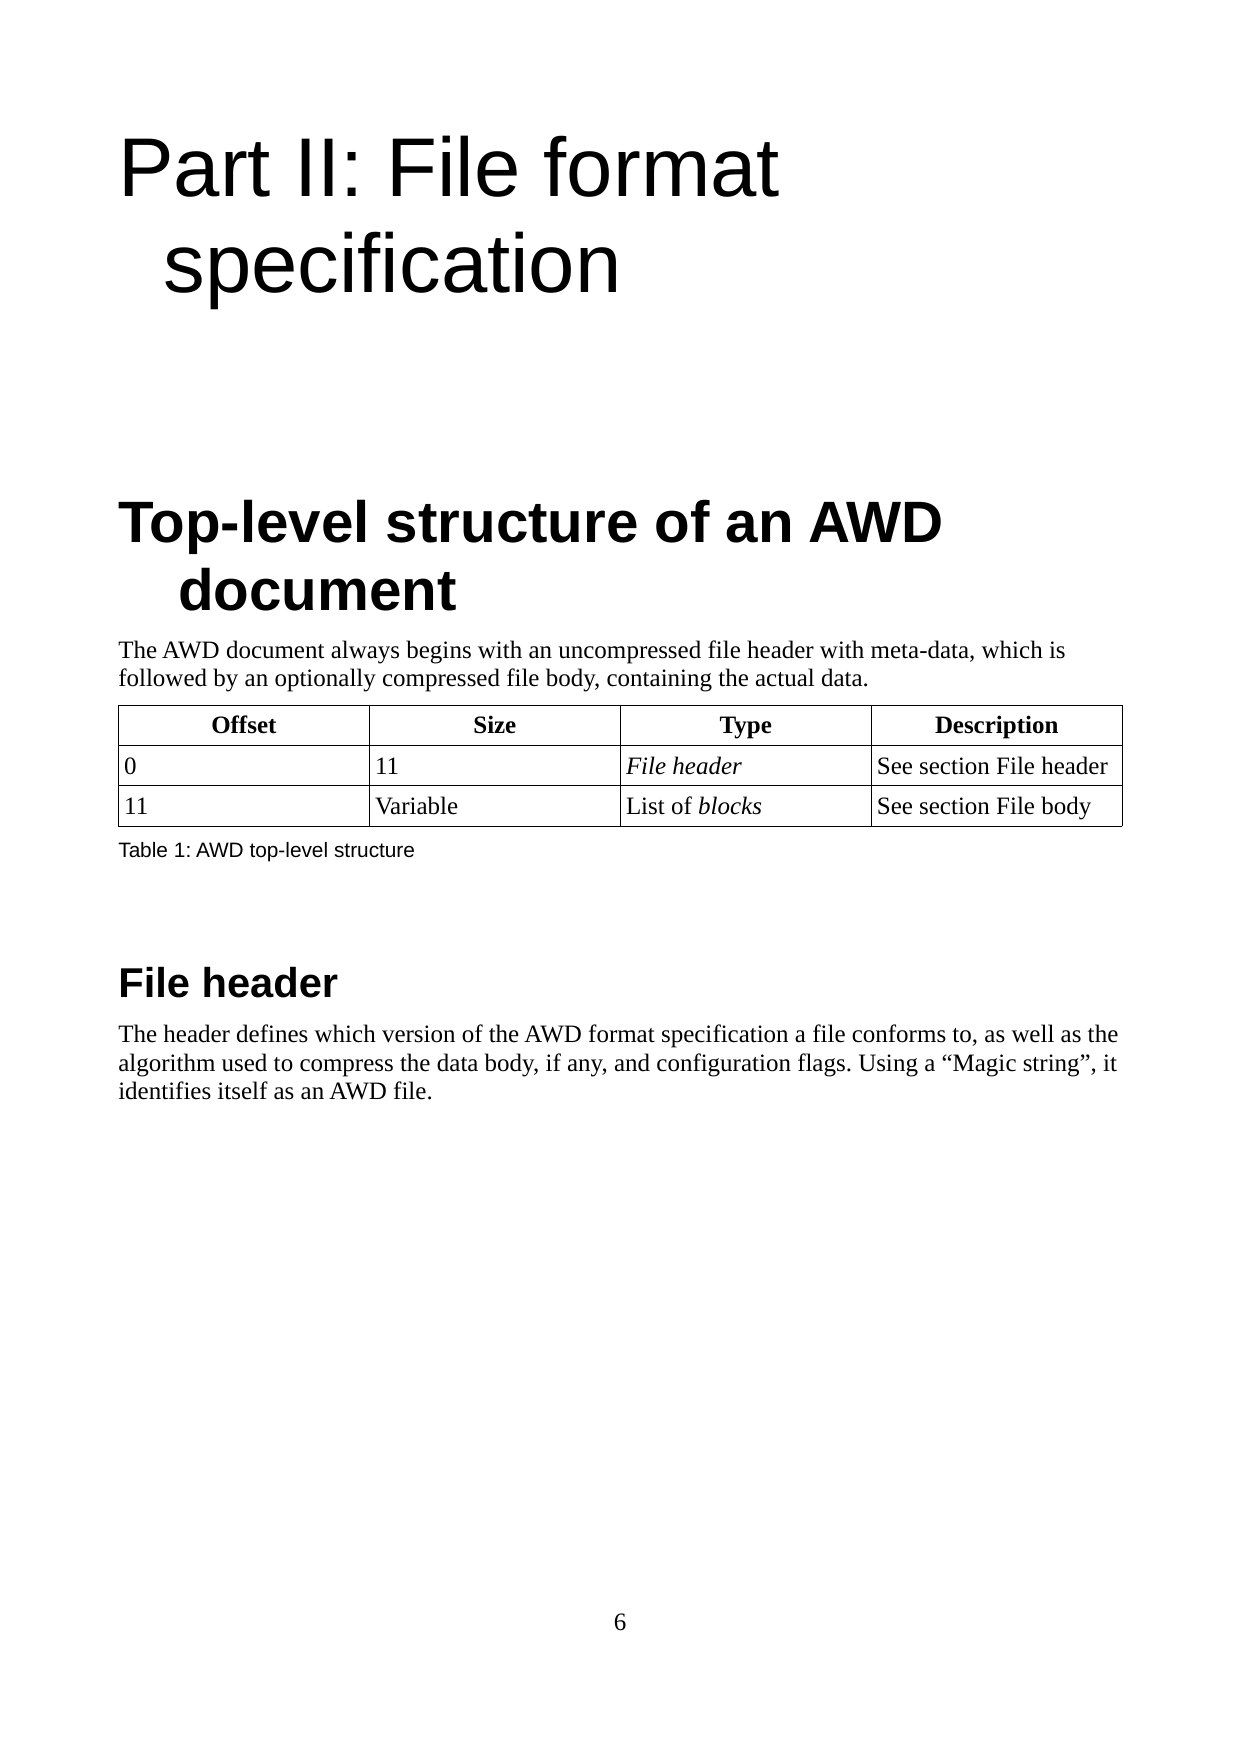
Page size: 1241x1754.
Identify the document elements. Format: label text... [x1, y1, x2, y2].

text The header defines which version of the AWD format specification a file conforms to, as well as the algorithm used to compress the data body, if any, and configuration flags. Using a “Magic string”, it identifies itself as an AWD file. [118, 1019, 1122, 1105]
subtitle File header [118, 958, 1122, 1006]
subtitle Part II: File format specification [118, 118, 1122, 310]
table_cell 11 [370, 746, 620, 785]
text Table 1: AWD top-level structure [118, 838, 1122, 862]
table_cell See section File body [872, 786, 1122, 826]
table_cell File header [621, 746, 871, 785]
text The AWD document always begins with an uncompressed file header with meta-data, which is followed by an optionally compressed file body, containing the actual data. [118, 635, 1122, 692]
table_header Description [872, 706, 1122, 745]
table_header Offset [119, 706, 369, 745]
subtitle Top-level structure of an AWD document [118, 488, 1122, 622]
table_cell See section File header [872, 746, 1122, 785]
table_header Size [370, 706, 620, 745]
table_header Type [621, 706, 871, 745]
table_cell Variable [370, 786, 620, 826]
table_cell List of blocks [621, 786, 871, 826]
table_cell 0 [119, 746, 369, 785]
table_cell 11 [119, 786, 369, 826]
